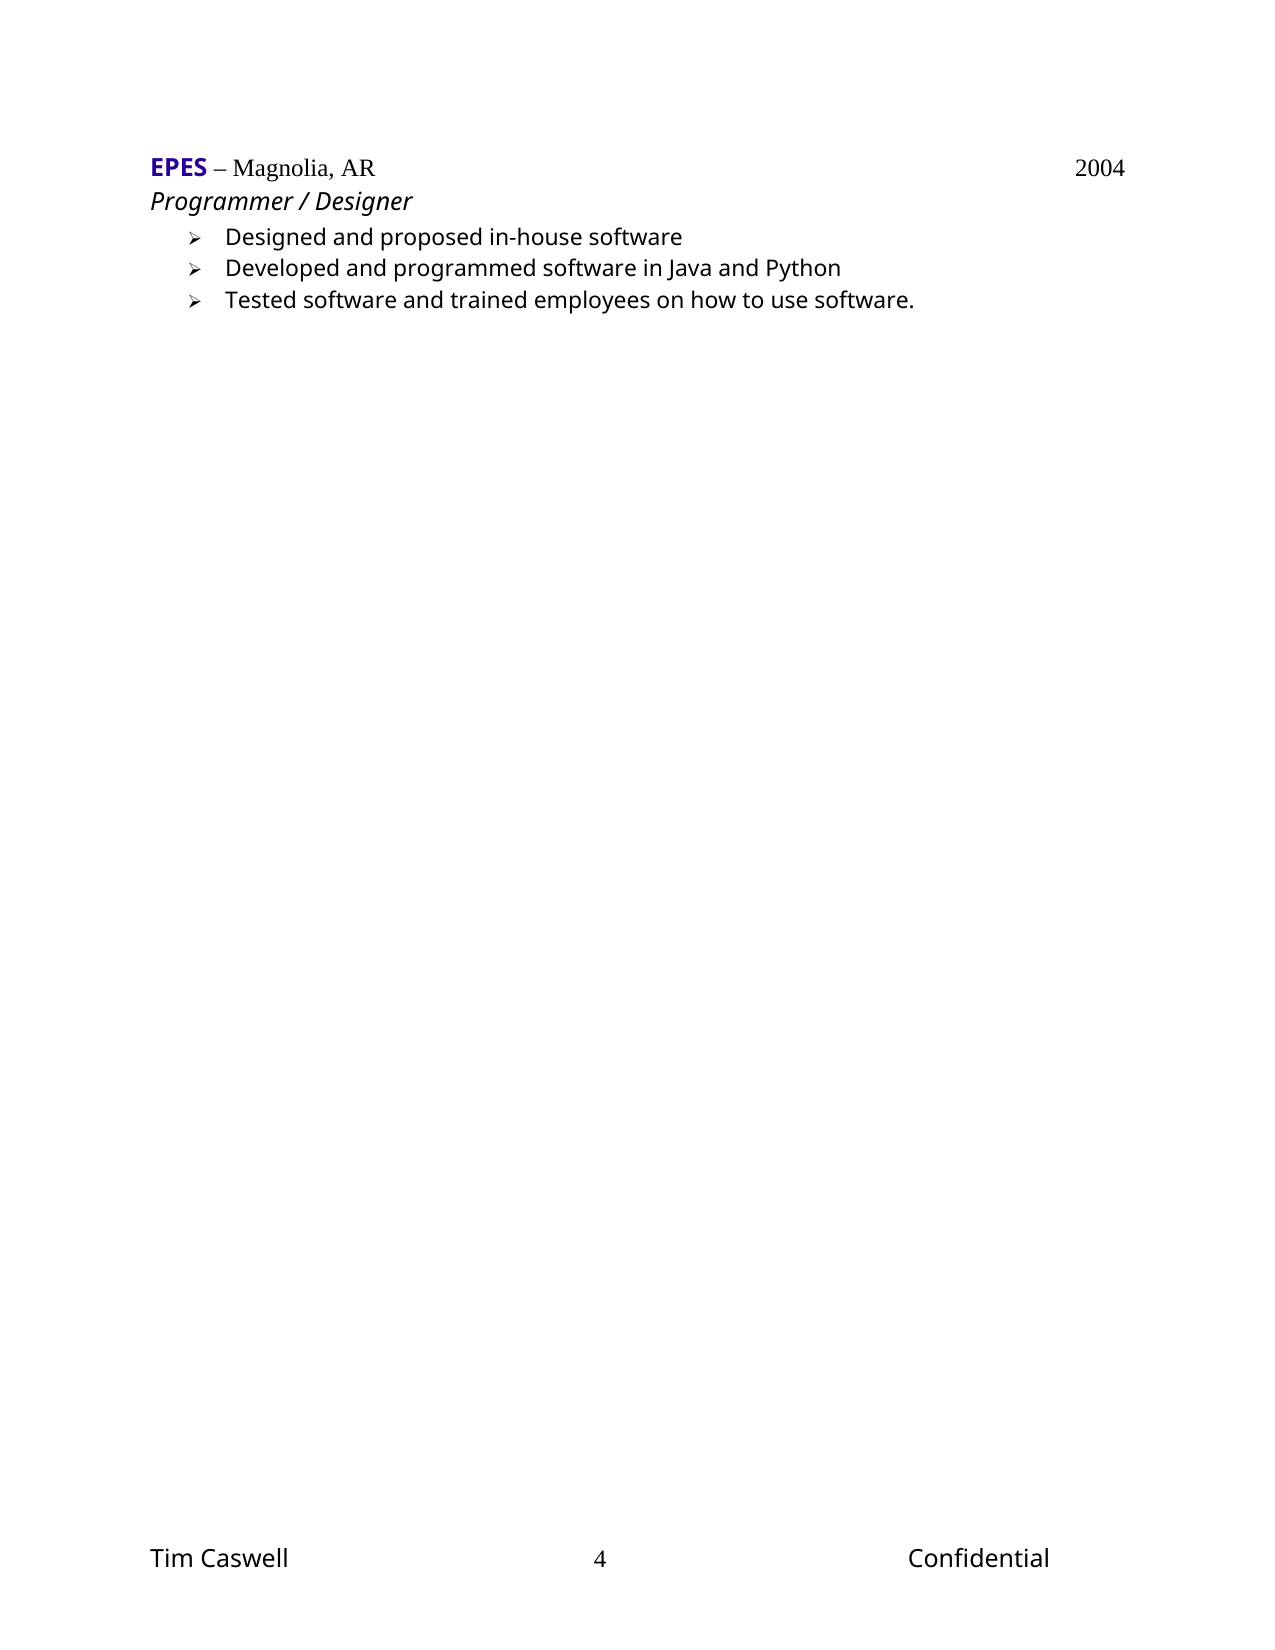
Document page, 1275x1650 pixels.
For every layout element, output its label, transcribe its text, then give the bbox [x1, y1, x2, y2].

list Developed and programmed software in Java and Python [187, 252, 1125, 284]
title Programmer / Designer [150, 184, 1125, 218]
list Designed and proposed in-house software [187, 221, 1125, 252]
text EPES – Magnolia, AR 2004 [150, 150, 1125, 184]
list Tested software and trained employees on how to use software. [187, 284, 1125, 315]
